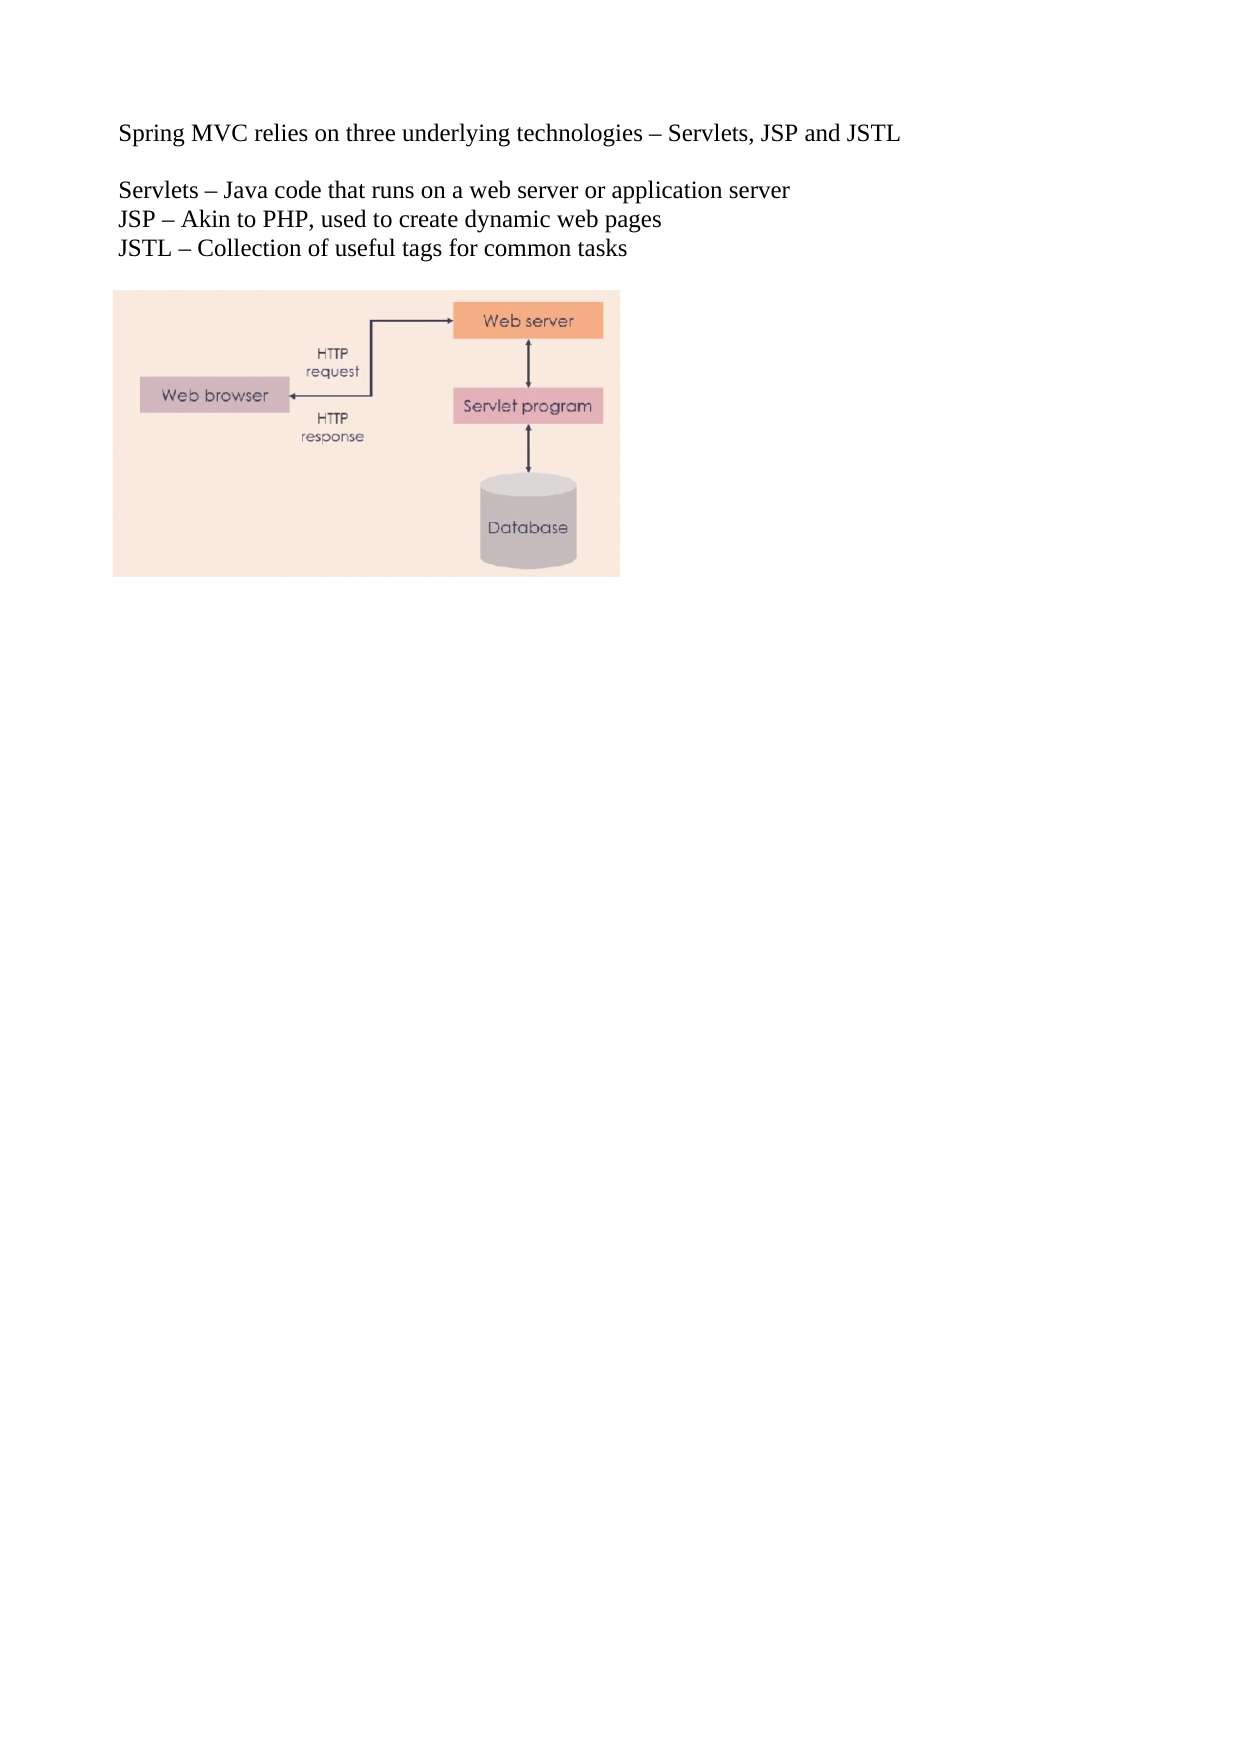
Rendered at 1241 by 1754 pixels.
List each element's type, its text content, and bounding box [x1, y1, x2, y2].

text JSP – Akin to PHP, used to create dynamic web pages [118, 204, 1122, 233]
text Spring MVC relies on three underlying technologies – Servlets, JSP and JSTL [118, 118, 1122, 147]
picture [112, 290, 621, 577]
text Servlets – Java code that runs on a web server or application server [118, 176, 1122, 204]
text JSTL – Collection of useful tags for common tasks [118, 233, 1122, 262]
